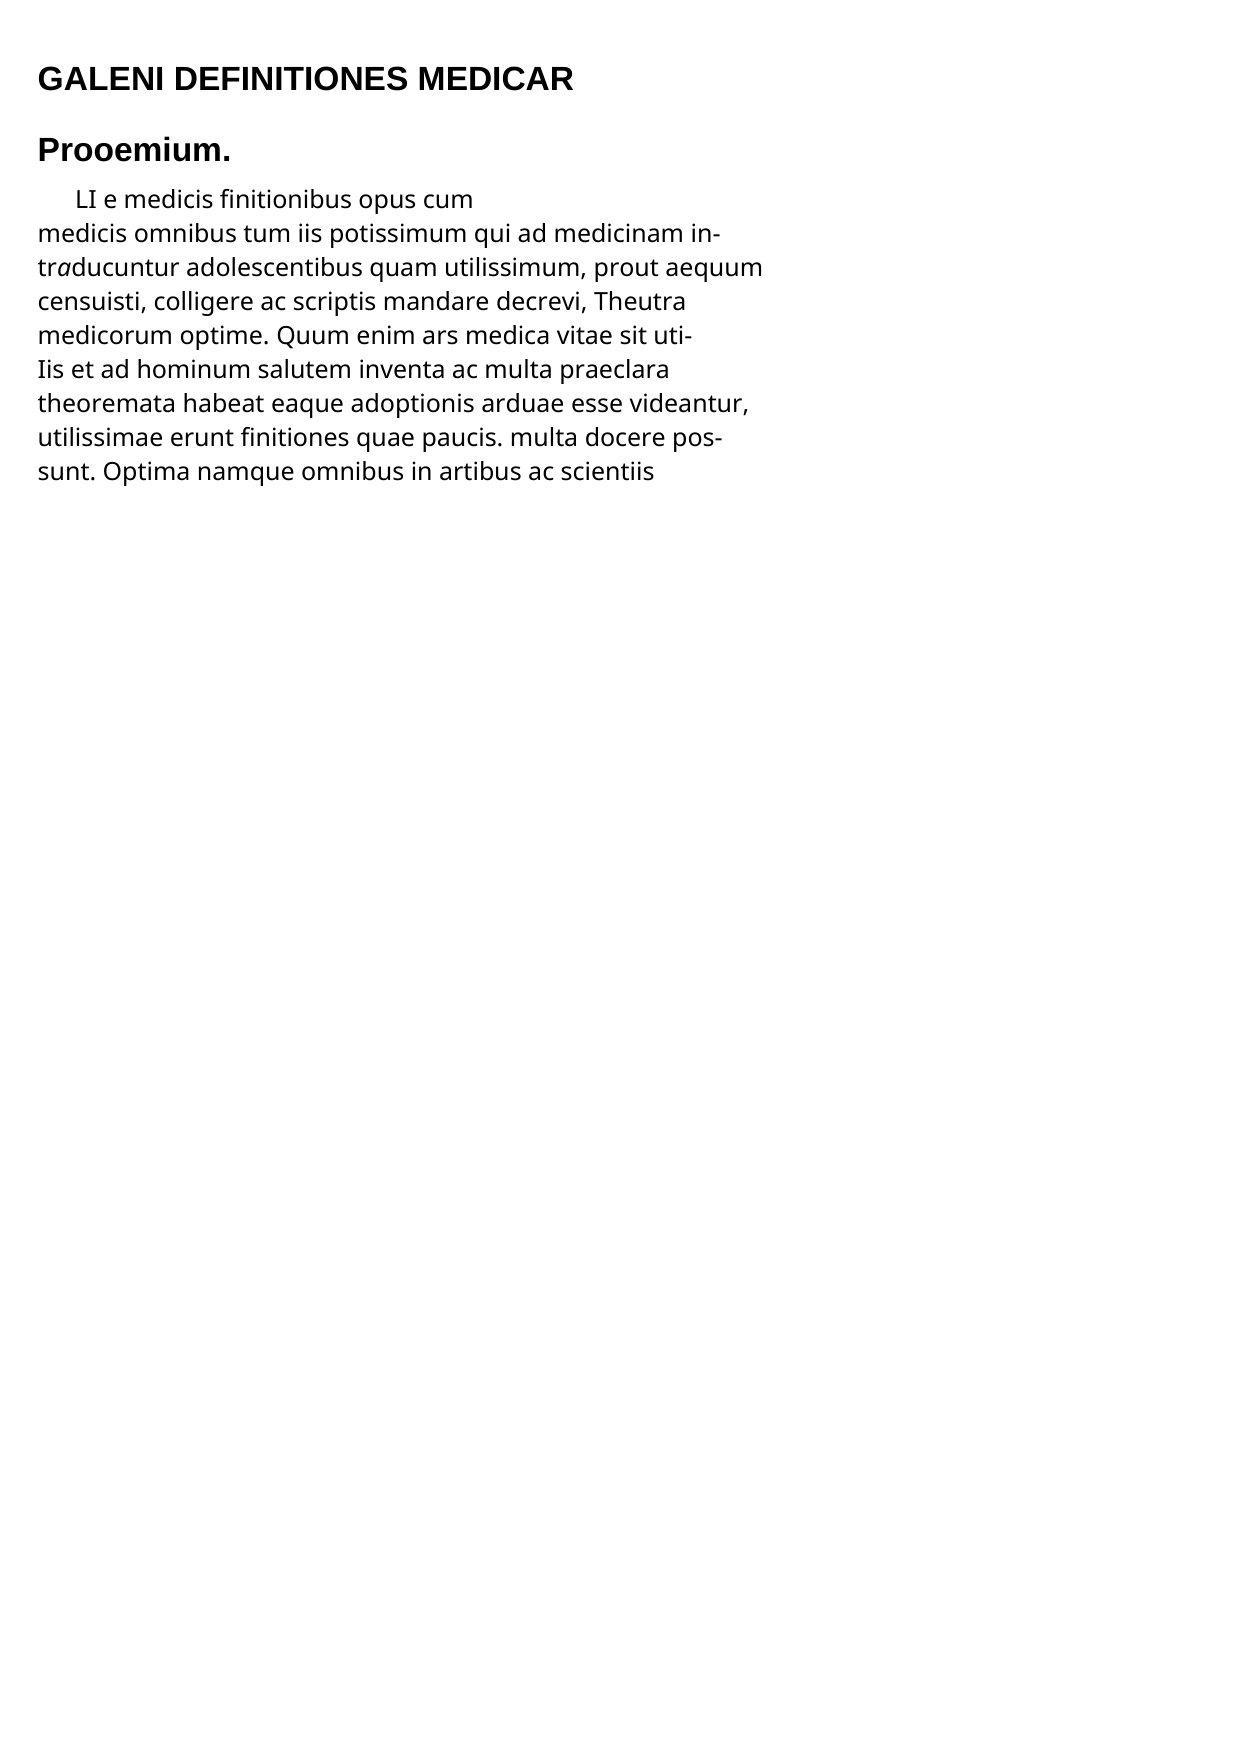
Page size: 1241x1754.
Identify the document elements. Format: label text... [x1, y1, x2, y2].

subtitle Prooemium. [37, 130, 1203, 169]
subtitle GALENI DEFINITIONES MEDICAR [37, 58, 1203, 97]
text LI e medicis finitionibus opus cum medicis omnibus tum iis potissimum qui ad medicinam in- traducuntur adolescentibus quam utilissimum, prout aequum censuisti, colligere ac scriptis mandare decrevi, Theutra medicorum optime. Quum enim ars medica vitae sit uti- Iis et ad hominum salutem inventa ac multa praeclara theoremata habeat eaque adoptionis arduae esse videantur, utilissimae erunt finitiones quae paucis. multa docere pos- sunt. Optima namque omnibus in artibus ac scientiis [37, 181, 1203, 488]
